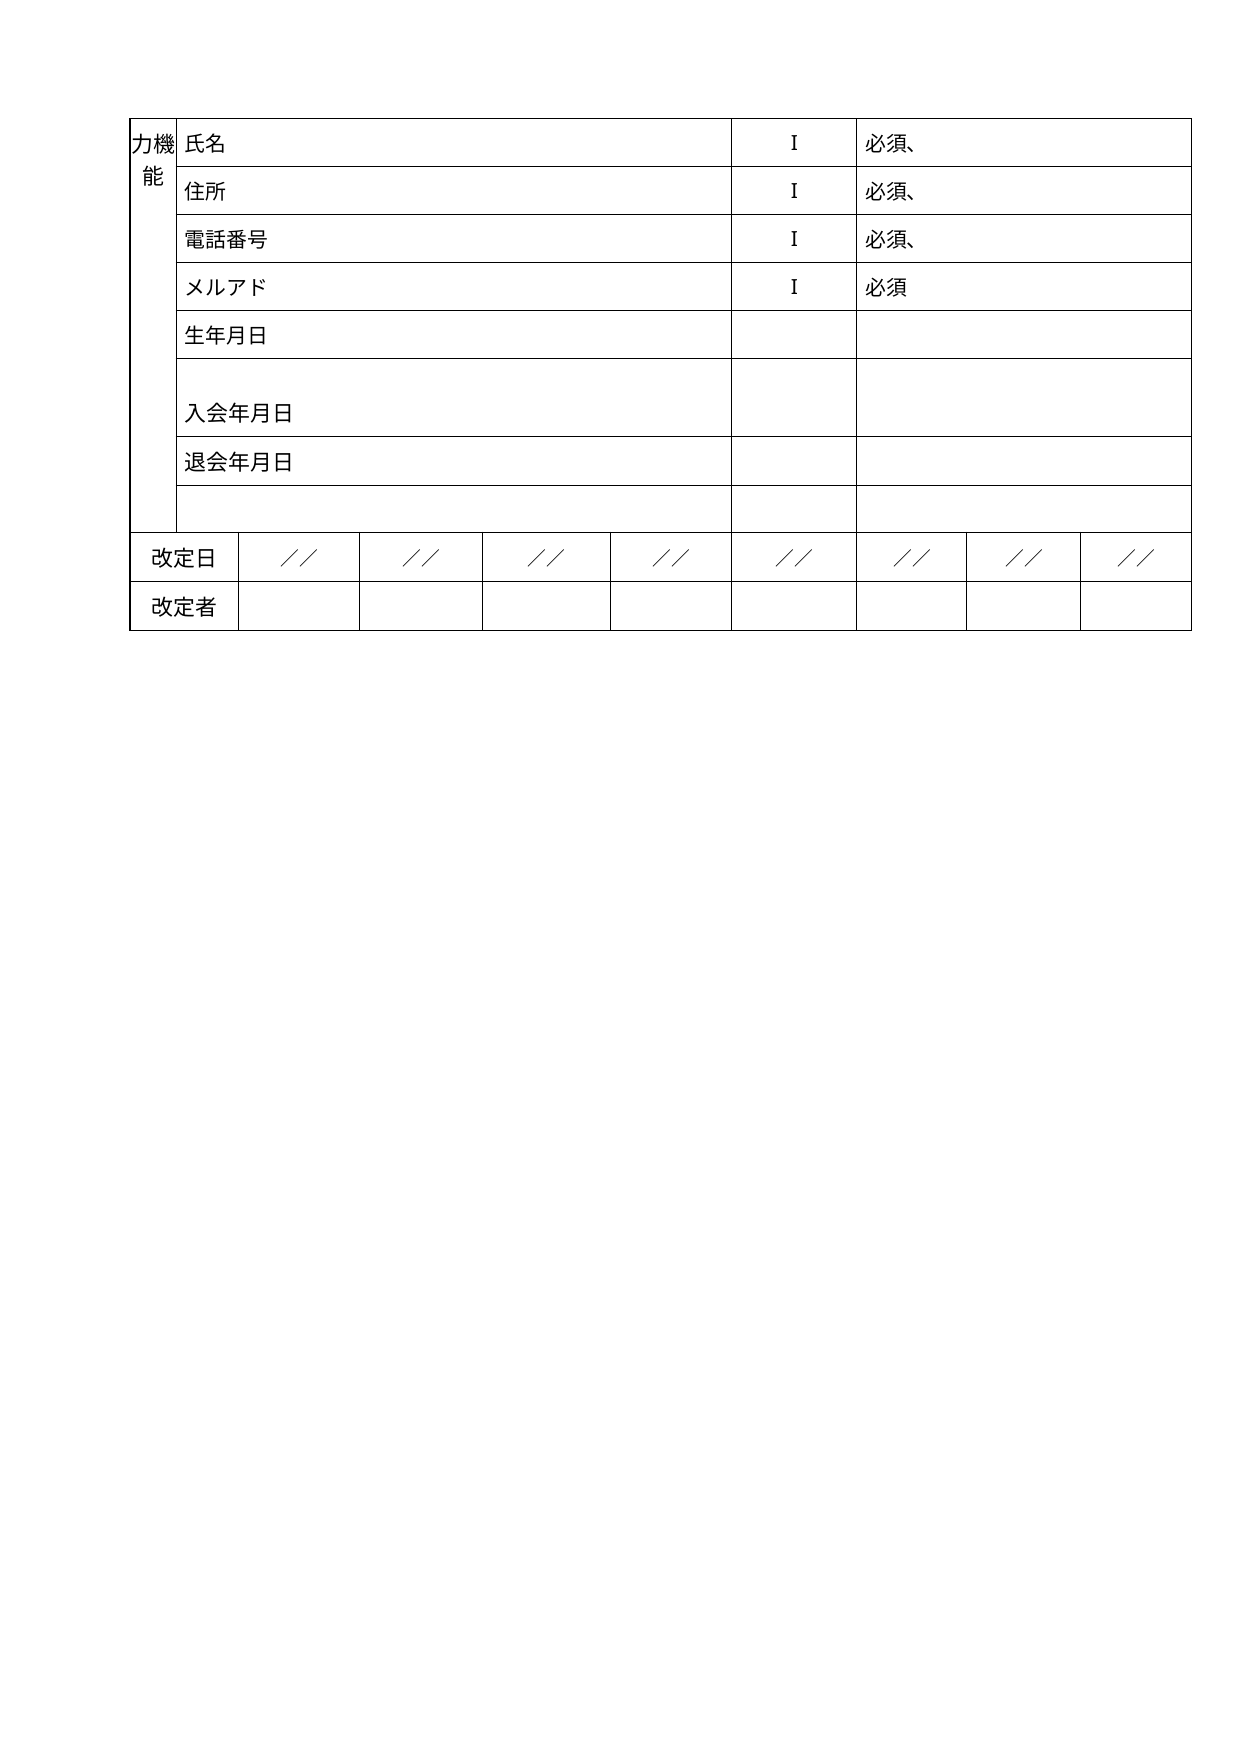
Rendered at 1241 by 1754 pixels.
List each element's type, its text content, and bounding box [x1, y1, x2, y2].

table_cell 必須、 [857, 167, 1191, 214]
table_cell [857, 582, 966, 630]
table_cell [177, 486, 731, 532]
table_cell [857, 486, 1191, 532]
table_cell [360, 582, 482, 630]
table_cell [611, 582, 731, 630]
table_cell I [732, 167, 856, 214]
table_cell [239, 582, 359, 630]
table_cell [732, 582, 856, 630]
table_cell I [732, 263, 856, 310]
table_cell I [732, 119, 856, 166]
table_cell 必須 [857, 263, 1191, 310]
table_cell [967, 582, 1080, 630]
table_cell [857, 437, 1191, 485]
table_cell [732, 311, 856, 358]
table_cell ／／ [732, 533, 856, 581]
table_cell 住所 [177, 167, 731, 214]
table_cell 電話番号 [177, 215, 731, 262]
table_cell [732, 437, 856, 485]
table_cell ／／ [483, 533, 610, 581]
table_cell ／／ [360, 533, 482, 581]
table_cell ／／ [1081, 533, 1191, 581]
table_cell 生年月日 [177, 311, 731, 358]
table_cell 改定日 [131, 533, 238, 581]
table_cell [857, 359, 1191, 436]
table_cell 改定者 [131, 582, 238, 630]
table_cell 入会年月日 [177, 359, 731, 436]
table_cell [1081, 582, 1191, 630]
table_cell ／／ [611, 533, 731, 581]
table_cell ／／ [857, 533, 966, 581]
table_cell 必須、 [857, 119, 1191, 166]
table_cell I [732, 215, 856, 262]
table_cell [857, 311, 1191, 358]
table_cell [483, 582, 610, 630]
table_cell メルアド [177, 263, 731, 310]
table_cell [732, 486, 856, 532]
table_cell 退会年月日 [177, 437, 731, 485]
table_cell [732, 359, 856, 436]
table_cell ／／ [239, 533, 359, 581]
table_cell ／／ [967, 533, 1080, 581]
table_cell 氏名 [177, 119, 731, 166]
table_cell 必須、 [857, 215, 1191, 262]
